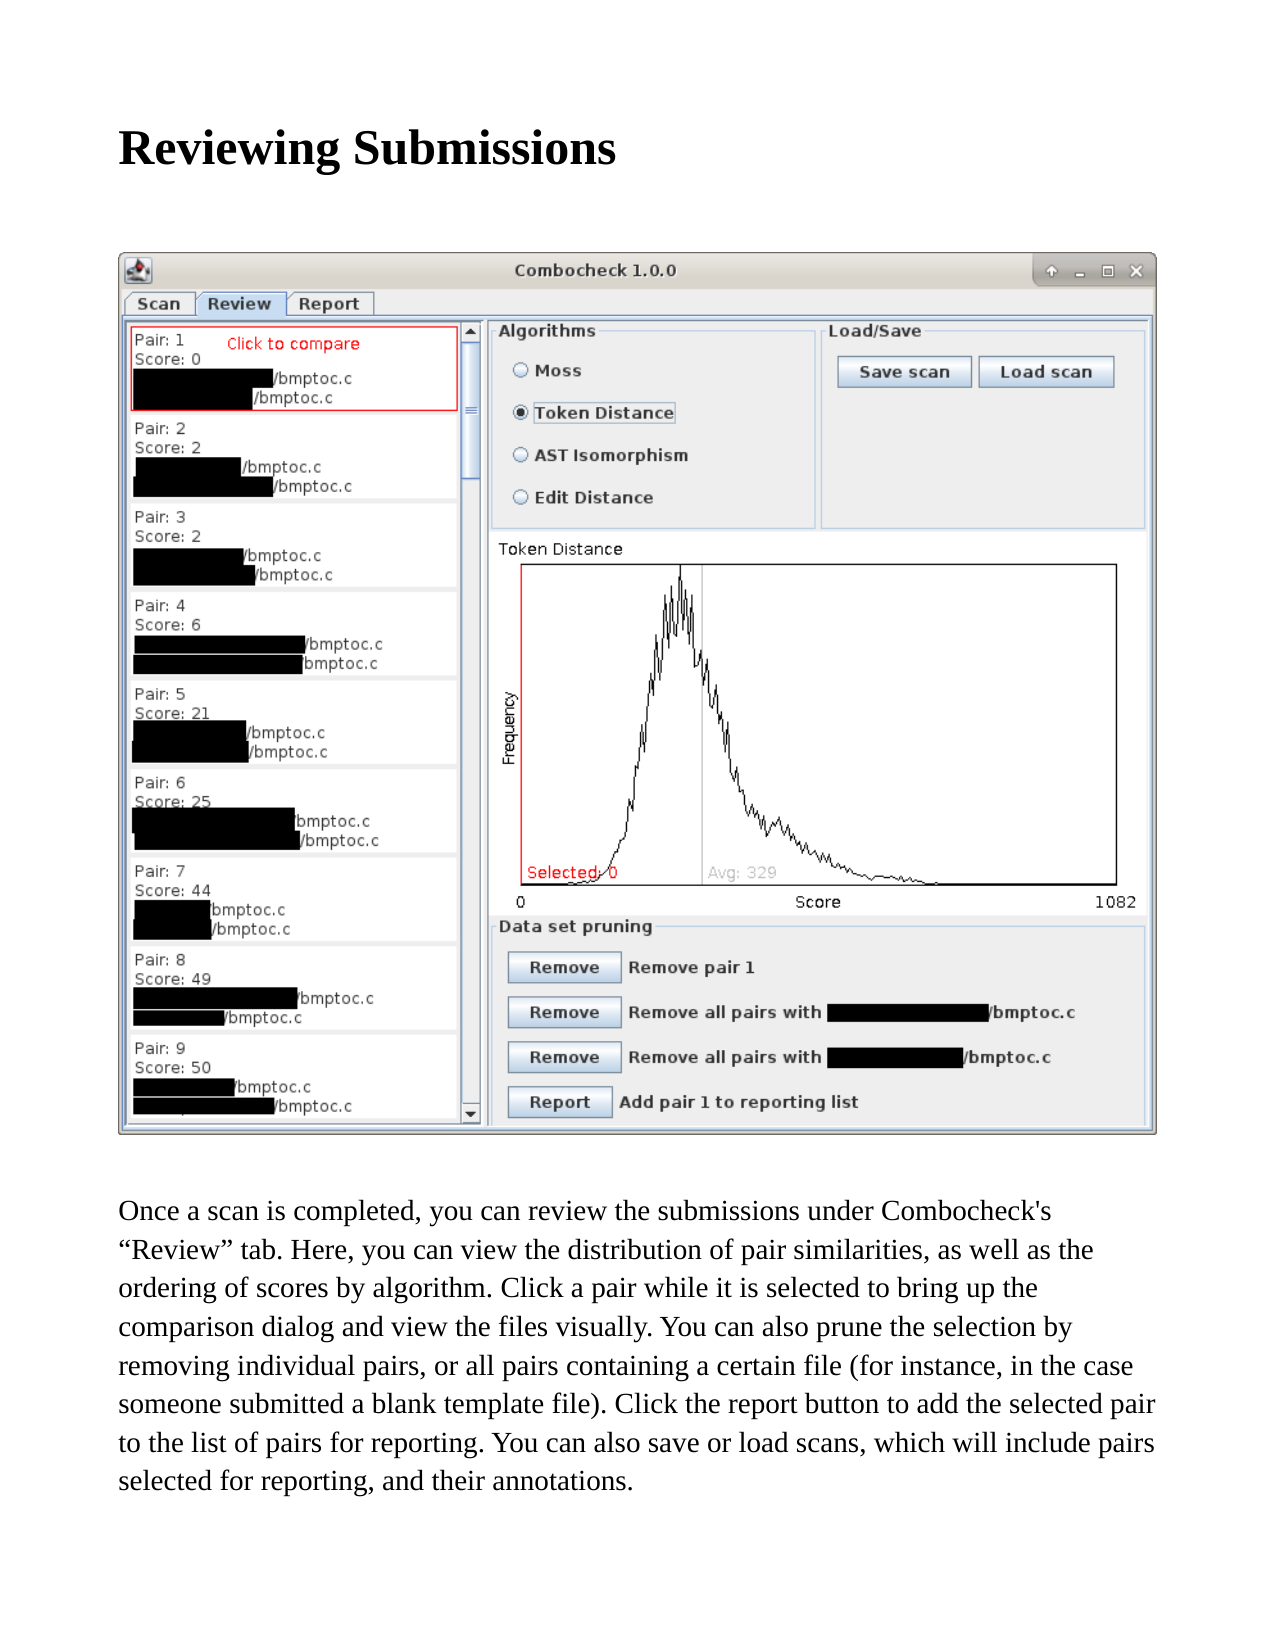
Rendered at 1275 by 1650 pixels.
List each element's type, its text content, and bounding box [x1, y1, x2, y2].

picture [118, 252, 1157, 1135]
text Reviewing Submissions [118, 118, 1157, 176]
text Once a scan is completed, you can review the submissions under Combocheck's “Review” tab. Here, you can view the distribution of pair similarities, as well as the ordering of scores by algorithm. Click a pair while it is selected to bring up the comparison dialog and view the files visually. You can also prune the selection by removing individual pairs, or all pairs containing a certain file (for instance, in the case someone submitted a blank template file). Click the report button to add the selected pair to the list of pairs for reporting. You can also save or load scans, which will include pairs selected for reporting, and their annotations. [118, 1193, 1157, 1497]
